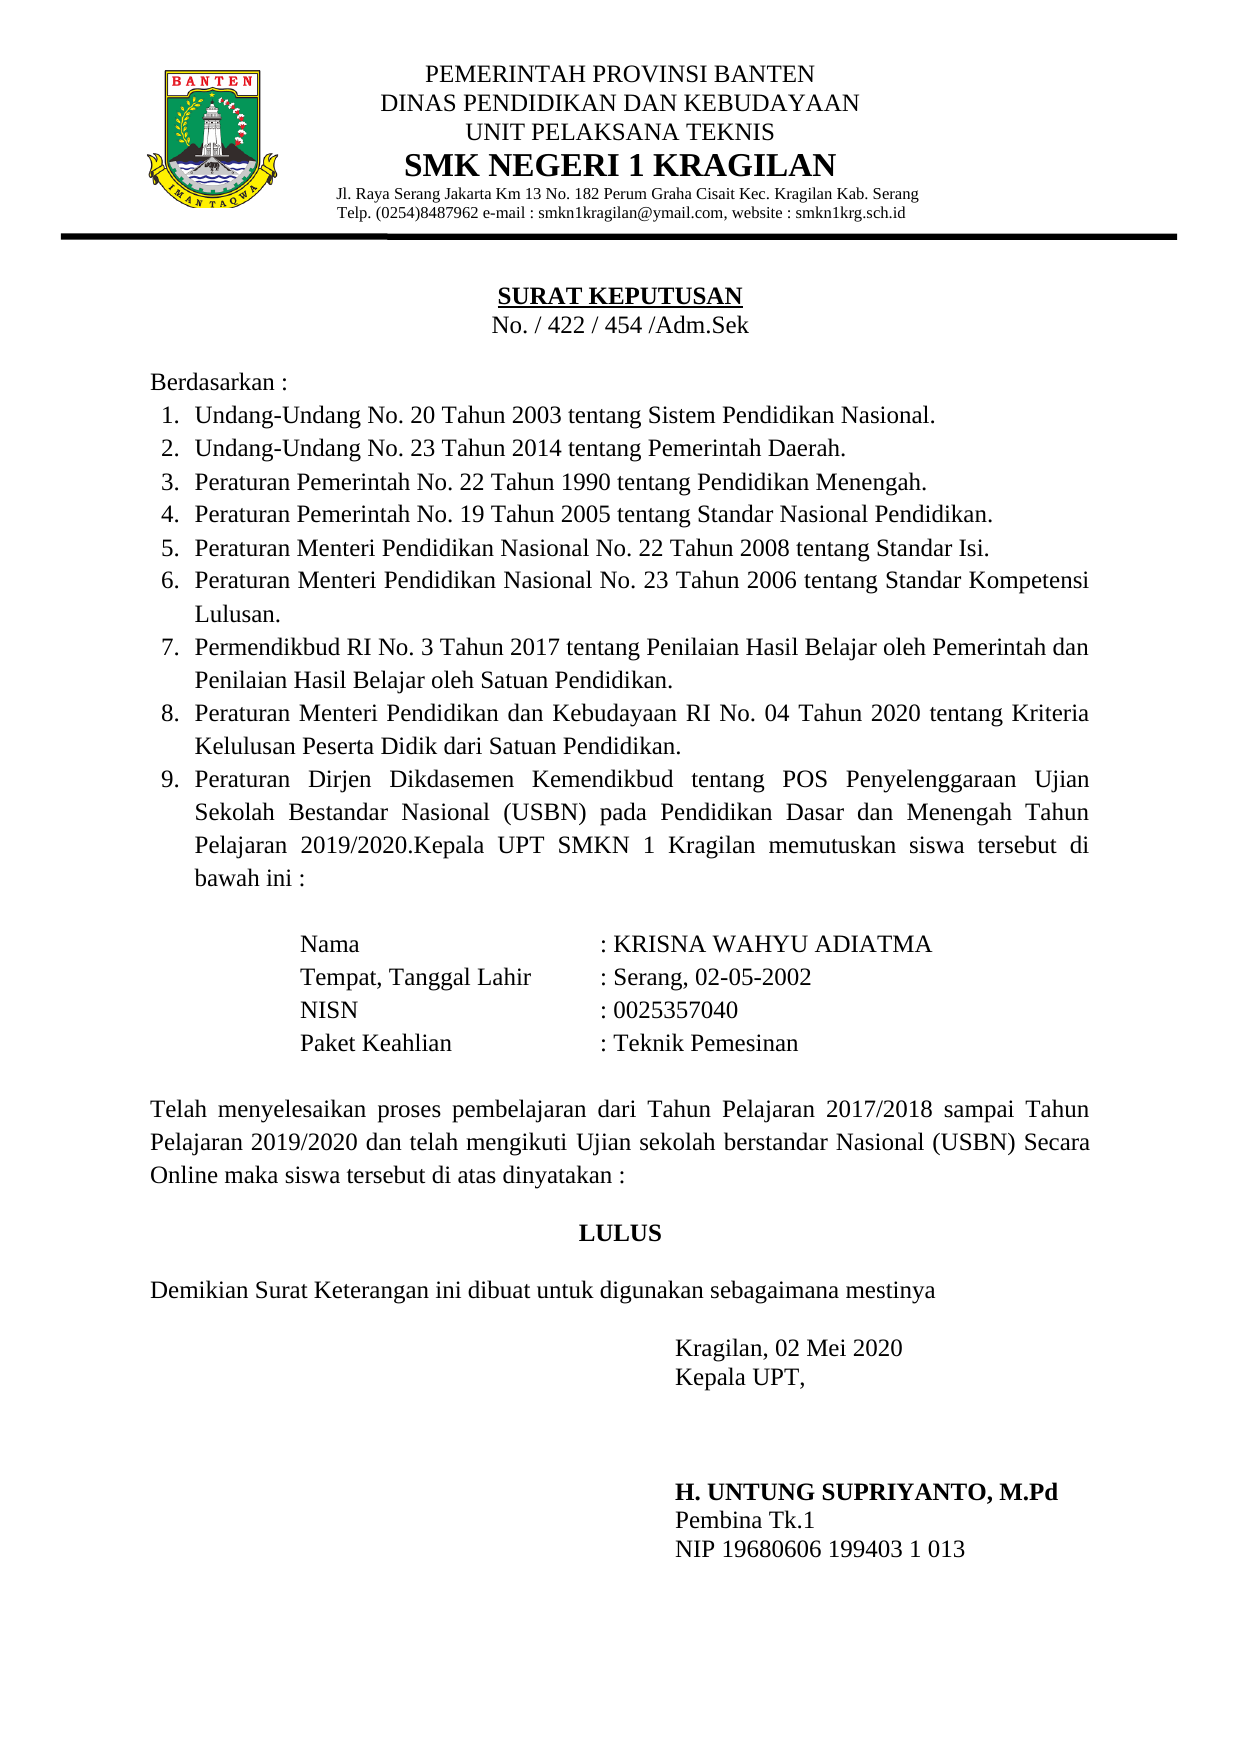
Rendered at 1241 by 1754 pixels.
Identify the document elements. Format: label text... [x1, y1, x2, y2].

list Peraturan Menteri Pendidikan Nasional No. 22 Tahun 2008 tentang Standar Isi. [179, 533, 1090, 561]
text Berdasarkan : [150, 367, 1090, 396]
text NISN : 0025357040 [150, 995, 1090, 1024]
list Peraturan Menteri Pendidikan dan Kebudayaan RI No. 04 Tahun 2020 tentang Kriteria Kelulusan Peserta Didik dari Satuan Pendidikan. [179, 698, 1090, 759]
text Nama : KRISNA WAHYU ADIATMA [150, 929, 1090, 958]
list Permendikbud RI No. 3 Tahun 2017 tentang Penilaian Hasil Belajar oleh Pemerintah dan Penilaian Hasil Belajar oleh Satuan Pendidikan. [179, 632, 1090, 693]
list Undang-Undang No. 23 Tahun 2014 tentang Pemerintah Daerah. [179, 433, 1090, 462]
text Telah menyelesaikan proses pembelajaran dari Tahun Pelajaran 2017/2018 sampai Tahun Pelajaran 2019/2020 dan telah mengikuti Ujian sekolah berstandar Nasional (USBN) Secara Online maka siswa tersebut di atas dinyatakan : [150, 1094, 1090, 1189]
list Undang-Undang No. 20 Tahun 2003 tentang Sistem Pendidikan Nasional. [179, 401, 1090, 429]
text NIP 19680606 199403 1 013 [150, 1534, 1090, 1563]
text SURAT KEPUTUSAN [150, 281, 1090, 310]
text LULUS [150, 1218, 1090, 1247]
text Demikian Surat Keterangan ini dibuat untuk digunakan sebagaimana mestinya [150, 1276, 1090, 1304]
text Kepala UPT, [150, 1362, 1090, 1391]
list Peraturan Dirjen Dikdasemen Kemendikbud tentang POS Penyelenggaraan Ujian Sekolah Bestandar Nasional (USBN) pada Pendidikan Dasar dan Menengah Tahun Pelajaran 2019/2020.Kepala UPT SMKN 1 Kragilan memutuskan siswa tersebut di bawah ini : [179, 764, 1090, 892]
text No. / 422 / 454 /Adm.Sek [150, 310, 1090, 339]
text Pembina Tk.1 [150, 1506, 1090, 1534]
text Paket Keahlian : Teknik Pemesinan [150, 1028, 1090, 1057]
text Tempat, Tanggal Lahir : Serang, 02-05-2002 [150, 962, 1090, 991]
list Peraturan Pemerintah No. 19 Tahun 2005 tentang Standar Nasional Pendidikan. [179, 499, 1090, 528]
list Peraturan Menteri Pendidikan Nasional No. 23 Tahun 2006 tentang Standar Kompetensi Lulusan. [179, 566, 1090, 627]
picture [146, 70, 279, 208]
list Peraturan Pemerintah No. 22 Tahun 1990 tentang Pendidikan Menengah. [179, 467, 1090, 495]
text Kragilan, 02 Mei 2020 [150, 1333, 1090, 1362]
text H. UNTUNG SUPRIYANTO, M.Pd [150, 1477, 1090, 1506]
